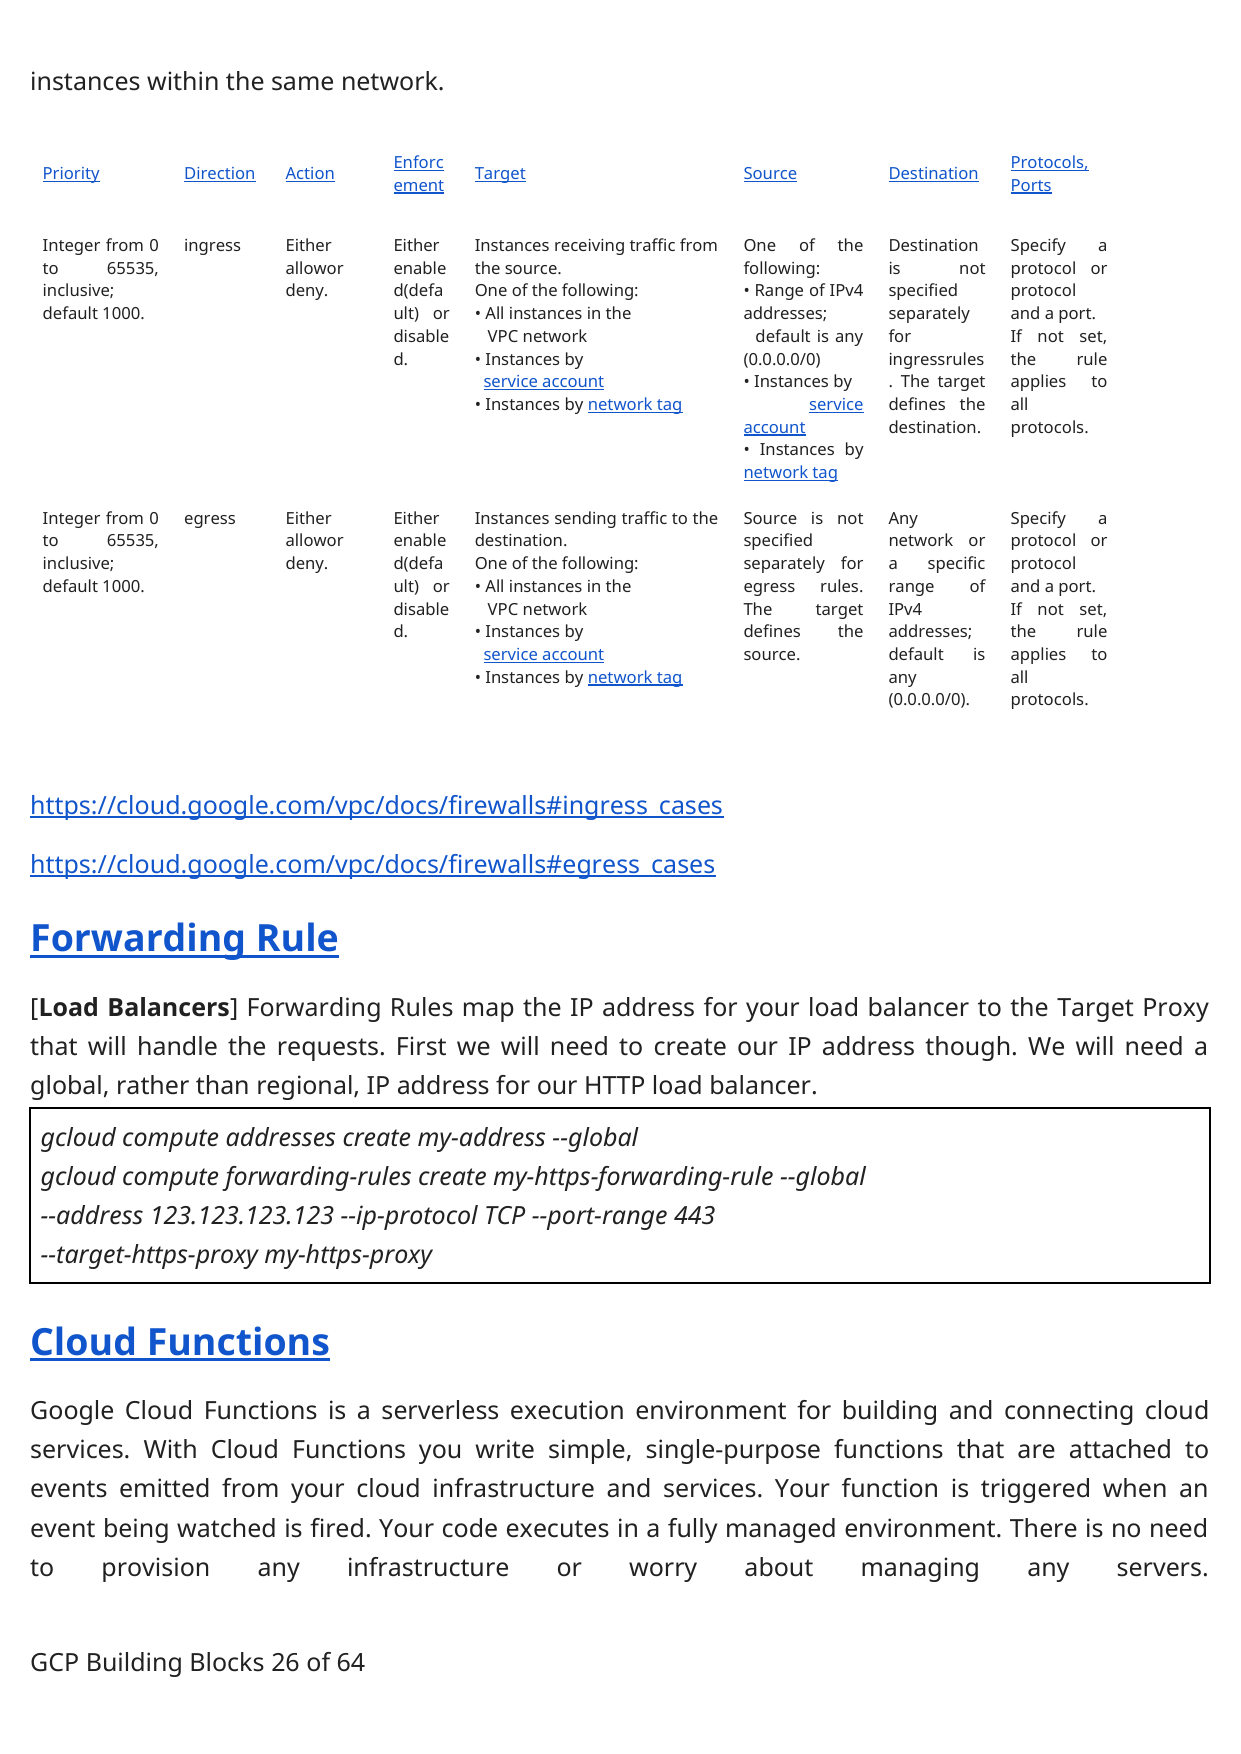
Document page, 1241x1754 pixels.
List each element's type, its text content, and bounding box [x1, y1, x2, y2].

table_header gcloud compute addresses create my-address --global gcloud compute forwarding-rules create my-https-forwarding-rule --global --address 123.123.123.123 --ip-protocol TCP --port-range 443 --target-https-proxy my-https-proxy [31, 1109, 1209, 1282]
text https://cloud.google.com/vpc/docs/firewalls#ingress_cases [30, 787, 1210, 821]
table_cell egress [171, 496, 273, 723]
text [Load Balancers] Forwarding Rules map the IP address for your load balancer to the Target Proxy that will handle the requests. First we will need to create our IP address though. We will need a global, rather than regional, IP address for our HTTP load balancer. [30, 989, 1210, 1102]
subtitle Forwarding Rule [30, 912, 1210, 963]
table_cell Integer from 0 to 65535, inclusive; default 1000. [30, 223, 171, 496]
table_cell Any network or a specific range of IPv4 addresses; default is any (0.0.0.0/0). [876, 496, 998, 723]
table_header Action [273, 123, 381, 223]
table_header Target [462, 123, 731, 223]
table_cell One of the following: • Range of IPv4 addresses; default is any (0.0.0.0/0) • Instances by service account • Instances by network tag [731, 223, 876, 496]
text Google Cloud Functions is a serverless execution environment for building and connecting cloud services. With Cloud Functions you write simple, single-purpose functions that are attached to events emitted from your cloud infrastructure and services. Your function is triggered when an event being watched is fired. Your code executes in a fully managed environment. There is no need to provision any infrastructure or worry about managing any servers. [30, 1393, 1210, 1623]
table_cell Instances receiving traffic from the source. One of the following: • All instances in the VPC network • Instances by service account • Instances by network tag [462, 223, 731, 496]
table_cell Specify a protocol or protocol and a port. If not set, the rule applies to all protocols. [998, 223, 1120, 496]
table_cell Either enabled(default) or disabled. [381, 223, 462, 496]
table_header Enforcement [381, 123, 462, 223]
table_cell Integer from 0 to 65535, inclusive; default 1000. [30, 496, 171, 723]
table_header Priority [30, 123, 171, 223]
text https://cloud.google.com/vpc/docs/firewalls#egress_cases [30, 846, 1210, 880]
subtitle Cloud Functions [30, 1315, 1210, 1366]
table_cell ingress [171, 223, 273, 496]
table_header Protocols, Ports [998, 123, 1120, 223]
table_header Destination [876, 123, 998, 223]
table_header Source [731, 123, 876, 223]
text instances within the same network. [30, 64, 1210, 98]
table_cell Source is not specified separately for egress rules. The target defines the source. [731, 496, 876, 723]
table_cell Either allowor deny. [273, 223, 381, 496]
table_header Direction [171, 123, 273, 223]
table_cell Specify a protocol or protocol and a port. If not set, the rule applies to all protocols. [998, 496, 1120, 723]
table_cell Destination is not specified separately for ingressrules. The target defines the destination. [876, 223, 998, 496]
table_cell Instances sending traffic to the destination. One of the following: • All instances in the VPC network • Instances by service account • Instances by network tag [462, 496, 731, 723]
table_cell Either allowor deny. [273, 496, 381, 723]
table_cell Either enabled(default) or disabled. [381, 496, 462, 723]
